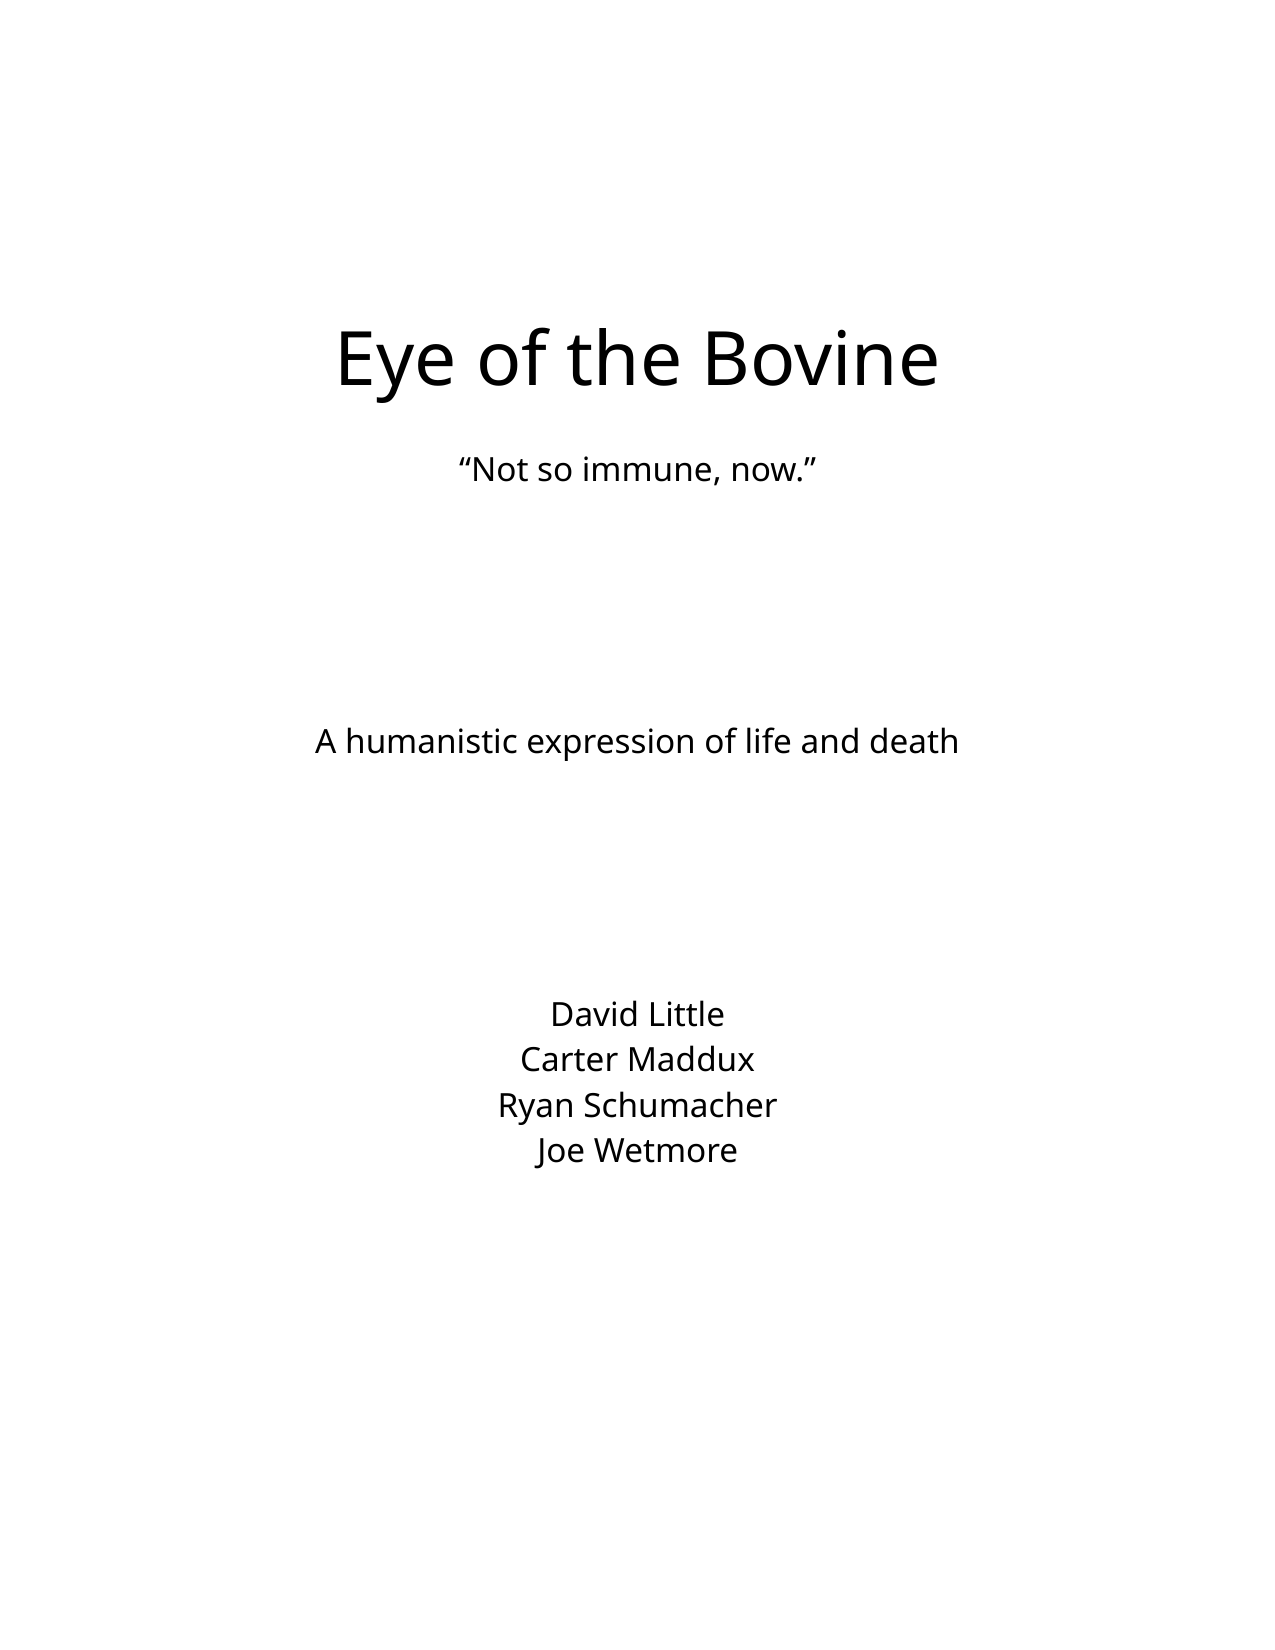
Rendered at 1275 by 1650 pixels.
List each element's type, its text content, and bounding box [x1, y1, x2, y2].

text Carter Maddux [118, 1036, 1157, 1081]
text “Not so immune, now.” [118, 446, 1157, 491]
text Ryan Schumacher [118, 1081, 1157, 1127]
text Joe Wetmore [118, 1127, 1157, 1172]
text Eye of the Bovine [118, 305, 1157, 407]
text A humanistic expression of life and death [118, 718, 1157, 763]
text David Little [118, 991, 1157, 1036]
